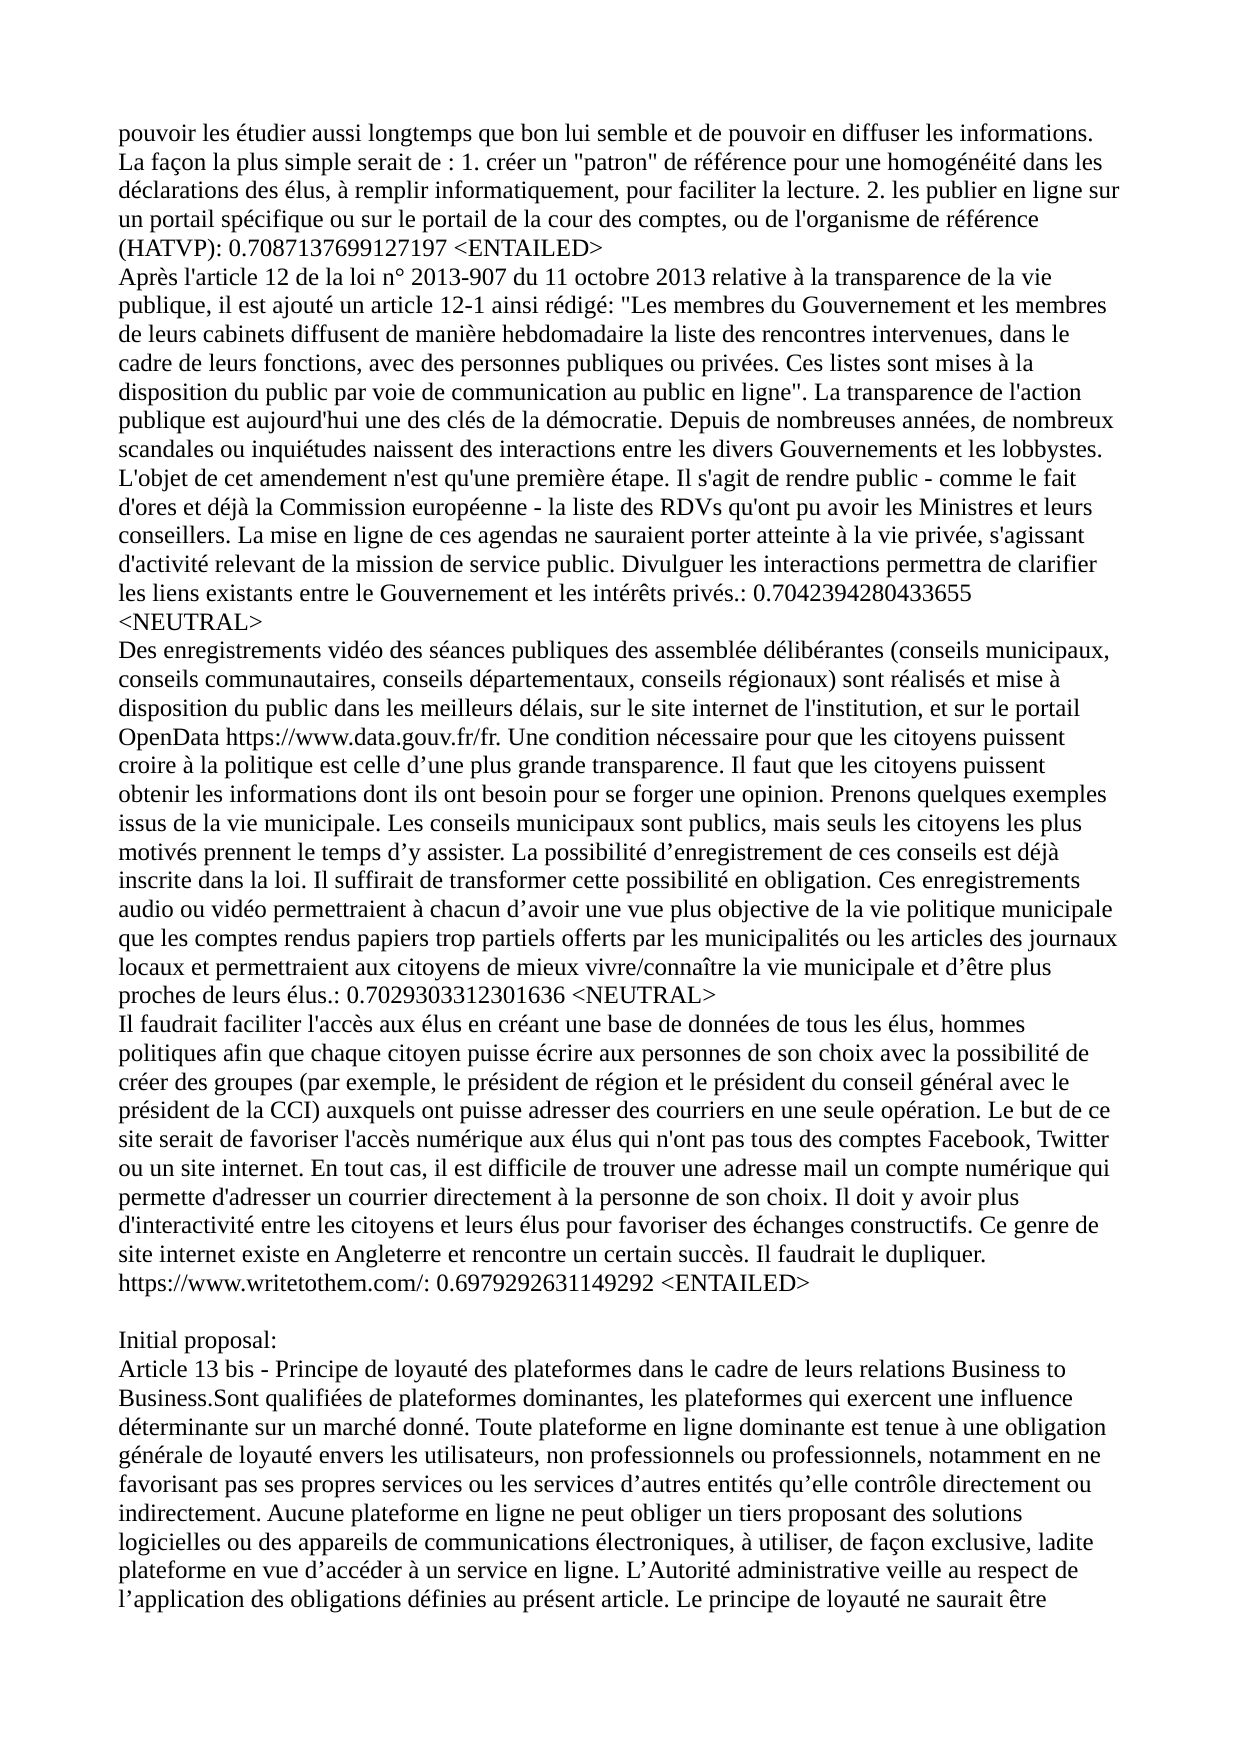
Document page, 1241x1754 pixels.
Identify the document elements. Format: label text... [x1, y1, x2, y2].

text Article 13 bis - Principe de loyauté des plateformes dans le cadre de leurs relations Business to Business.Sont qualifiées de plateformes dominantes, les plateformes qui exercent une influence déterminante sur un marché donné. Toute plateforme en ligne dominante est tenue à une obligation générale de loyauté envers les utilisateurs, non professionnels ou professionnels, notamment en ne favorisant pas ses propres services ou les services d’autres entités qu’elle contrôle directement ou indirectement. Aucune plateforme en ligne ne peut obliger un tiers proposant des solutions logicielles ou des appareils de communications électroniques, à utiliser, de façon exclusive, ladite plateforme en vue d’accéder à un service en ligne. L’Autorité administrative veille au respect de l’application des obligations définies au présent article. Le principe de loyauté ne saurait être [118, 1354, 1122, 1613]
text Après l'article 12 de la loi n° 2013-907 du 11 octobre 2013 relative à la transparence de la vie publique, il est ajouté un article 12-1 ainsi rédigé: "Les membres du Gouvernement et les membres de leurs cabinets diffusent de manière hebdomadaire la liste des rencontres intervenues, dans le cadre de leurs fonctions, avec des personnes publiques ou privées. Ces listes sont mises à la disposition du public par voie de communication au public en ligne". La transparence de l'action publique est aujourd'hui une des clés de la démocratie. Depuis de nombreuses années, de nombreux scandales ou inquiétudes naissent des interactions entre les divers Gouvernements et les lobbystes. L'objet de cet amendement n'est qu'une première étape. Il s'agit de rendre public - comme le fait d'ores et déjà la Commission européenne - la liste des RDVs qu'ont pu avoir les Ministres et leurs conseillers. La mise en ligne de ces agendas ne sauraient porter atteinte à la vie privée, s'agissant d'activité relevant de la mission de service public. Divulguer les interactions permettra de clarifier les liens existants entre le Gouvernement et les intérêts privés.: 0.7042394280433655 <NEUTRAL> [118, 262, 1122, 636]
text Des enregistrements vidéo des séances publiques des assemblée délibérantes (conseils municipaux, conseils communautaires, conseils départementaux, conseils régionaux) sont réalisés et mise à disposition du public dans les meilleurs délais, sur le site internet de l'institution, et sur le portail OpenData https://www.data.gouv.fr/fr. Une condition nécessaire pour que les citoyens puissent croire à la politique est celle d’une plus grande transparence. Il faut que les citoyens puissent obtenir les informations dont ils ont besoin pour se forger une opinion. Prenons quelques exemples issus de la vie municipale. Les conseils municipaux sont publics, mais seuls les citoyens les plus motivés prennent le temps d’y assister. La possibilité d’enregistrement de ces conseils est déjà inscrite dans la loi. Il suffirait de transformer cette possibilité en obligation. Ces enregistrements audio ou vidéo permettraient à chacun d’avoir une vue plus objective de la vie politique municipale que les comptes rendus papiers trop partiels offerts par les municipalités ou les articles des journaux locaux et permettraient aux citoyens de mieux vivre/connaître la vie municipale et d’être plus proches de leurs élus.: 0.7029303312301636 <NEUTRAL> [118, 636, 1122, 1009]
text Initial proposal: [118, 1326, 1122, 1354]
text pouvoir les étudier aussi longtemps que bon lui semble et de pouvoir en diffuser les informations. La façon la plus simple serait de : 1. créer un "patron" de référence pour une homogénéité dans les déclarations des élus, à remplir informatiquement, pour faciliter la lecture. 2. les publier en ligne sur un portail spécifique ou sur le portail de la cour des comptes, ou de l'organisme de référence (HATVP): 0.7087137699127197 <ENTAILED> [118, 118, 1122, 262]
text Il faudrait faciliter l'accès aux élus en créant une base de données de tous les élus, hommes politiques afin que chaque citoyen puisse écrire aux personnes de son choix avec la possibilité de créer des groupes (par exemple, le président de région et le président du conseil général avec le président de la CCI) auxquels ont puisse adresser des courriers en une seule opération. Le but de ce site serait de favoriser l'accès numérique aux élus qui n'ont pas tous des comptes Facebook, Twitter ou un site internet. En tout cas, il est difficile de trouver une adresse mail un compte numérique qui permette d'adresser un courrier directement à la personne de son choix. Il doit y avoir plus d'interactivité entre les citoyens et leurs élus pour favoriser des échanges constructifs. Ce genre de site internet existe en Angleterre et rencontre un certain succès. Il faudrait le dupliquer. https://www.writetothem.com/: 0.6979292631149292 <ENTAILED> [118, 1009, 1122, 1297]
